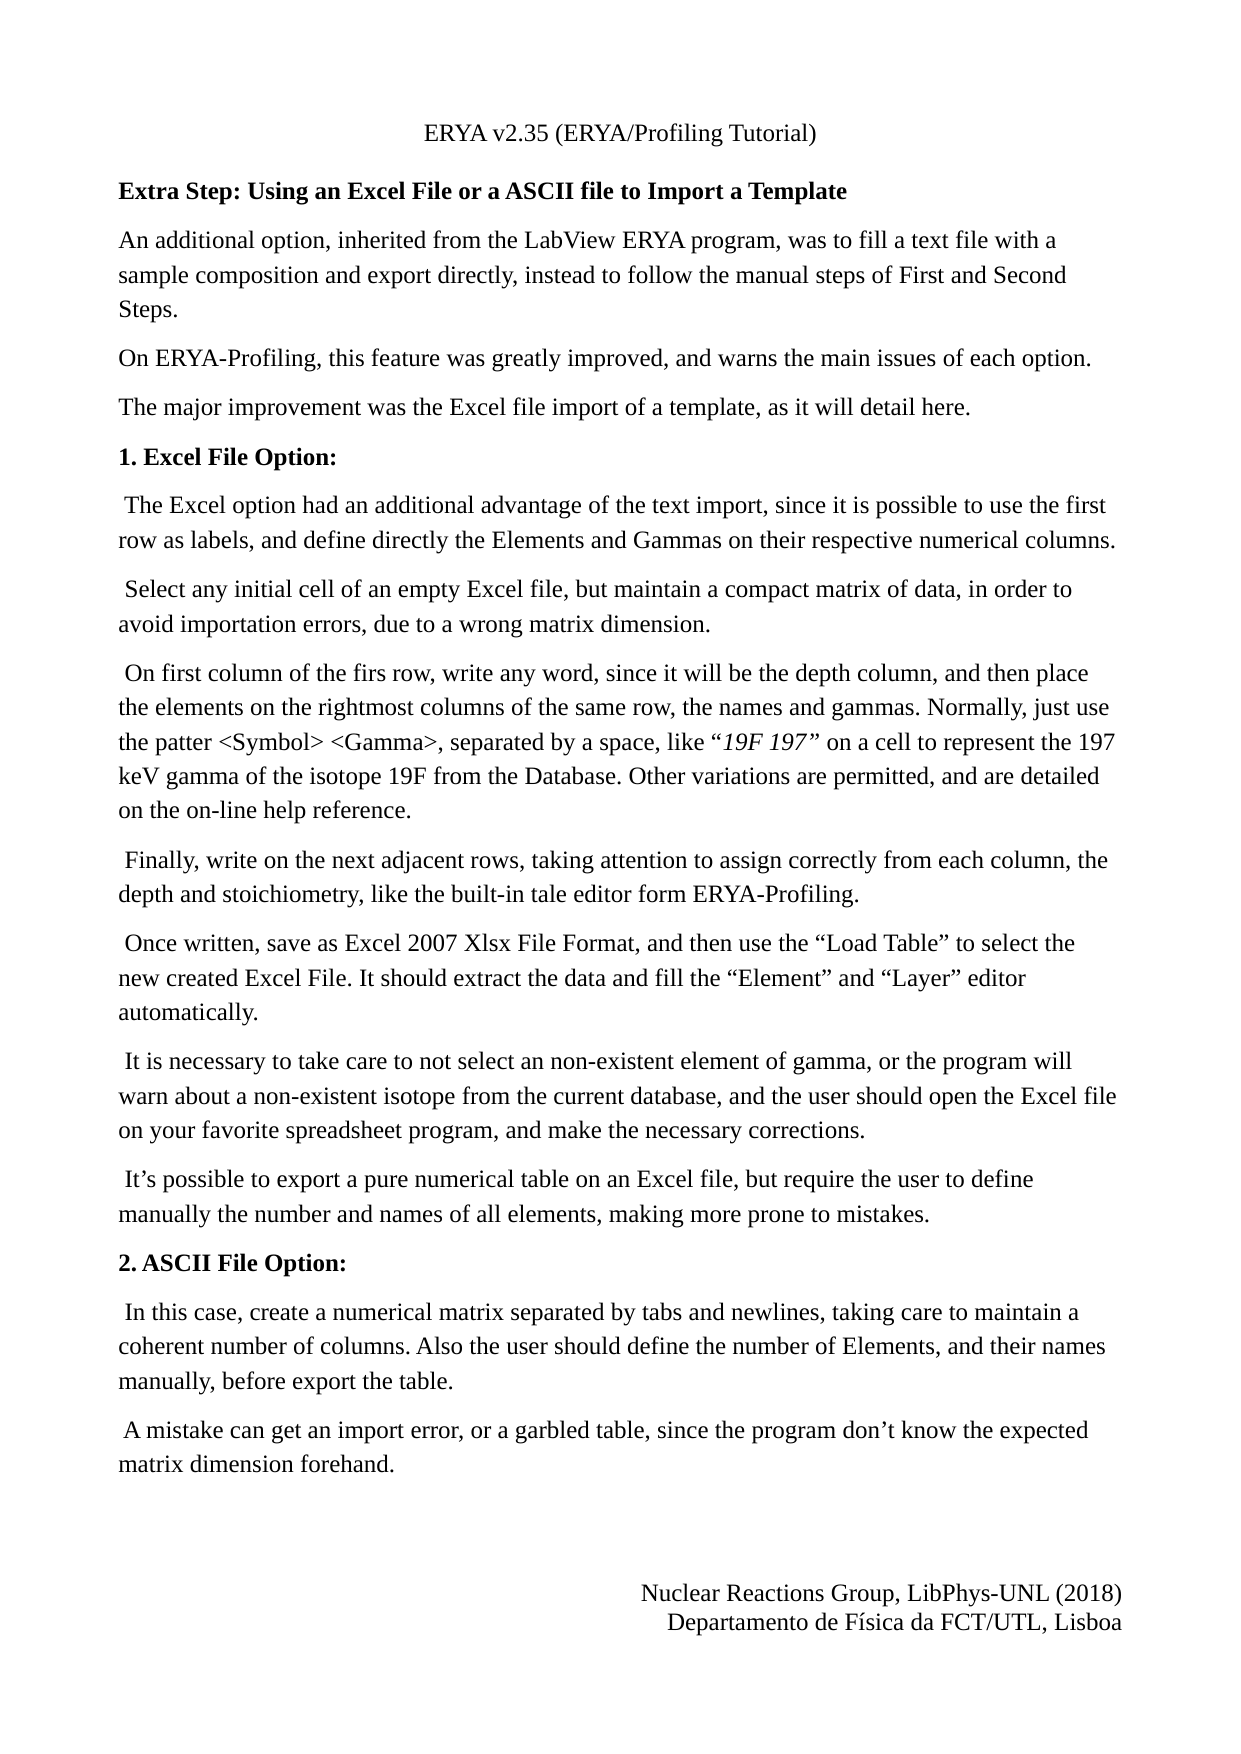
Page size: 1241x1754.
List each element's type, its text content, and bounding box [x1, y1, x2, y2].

text It is necessary to take care to not select an non-existent element of gamma, or the program will warn about a non-existent isotope from the current database, and the user should open the Excel file on your favorite spreadsheet program, and make the necessary corrections. [118, 1046, 1122, 1144]
text 2. ASCII File Option: [118, 1248, 1122, 1277]
text The Excel option had an additional advantage of the text import, since it is possible to use the first row as labels, and define directly the Elements and Gammas on their respective numerical columns. [118, 491, 1122, 554]
text In this case, create a numerical matrix separated by tabs and newlines, taking care to maintain a coherent number of columns. Also the user should define the number of Elements, and their names manually, before export the table. [118, 1297, 1122, 1394]
text An additional option, inherited from the LabView ERYA program, was to fill a text file with a sample composition and export directly, instead to follow the manual steps of First and Second Steps. [118, 225, 1122, 323]
text Once written, save as Excel 2007 Xlsx File Format, and then use the “Load Table” to select the new created Excel File. It should extract the data and fill the “Element” and “Layer” editor automatically. [118, 928, 1122, 1026]
text It’s possible to export a pure numerical table on an Excel file, but require the user to define manually the number and names of all elements, making more prone to mistakes. [118, 1164, 1122, 1227]
text Finally, write on the next adjacent rows, taking attention to assign correctly from each column, the depth and stoichiometry, like the built-in tale editor form ERYA-Profiling. [118, 845, 1122, 908]
text Select any initial cell of an empty Excel file, but maintain a compact matrix of data, in order to avoid importation errors, due to a wrong matrix dimension. [118, 574, 1122, 637]
text 1. Excel File Option: [118, 442, 1122, 470]
text On ERYA-Profiling, this feature was greatly improved, and warns the main issues of each option. [118, 343, 1122, 372]
text Extra Step: Using an Excel File or a ASCII file to Import a Template [118, 176, 1122, 205]
text On first column of the firs row, write any word, since it will be the depth column, and then place the elements on the rightmost columns of the same row, the names and gammas. Normally, just use the patter <Symbol> <Gamma>, separated by a space, like “19F 197” on a cell to represent the 197 keV gamma of the isotope 19F from the Database. Other variations are permitted, and are detailed on the on-line help reference. [118, 658, 1122, 824]
text The major improvement was the Excel file import of a template, as it will detail here. [118, 392, 1122, 421]
text A mistake can get an import error, or a garbled table, since the program don’t know the expected matrix dimension forehand. [118, 1415, 1122, 1478]
